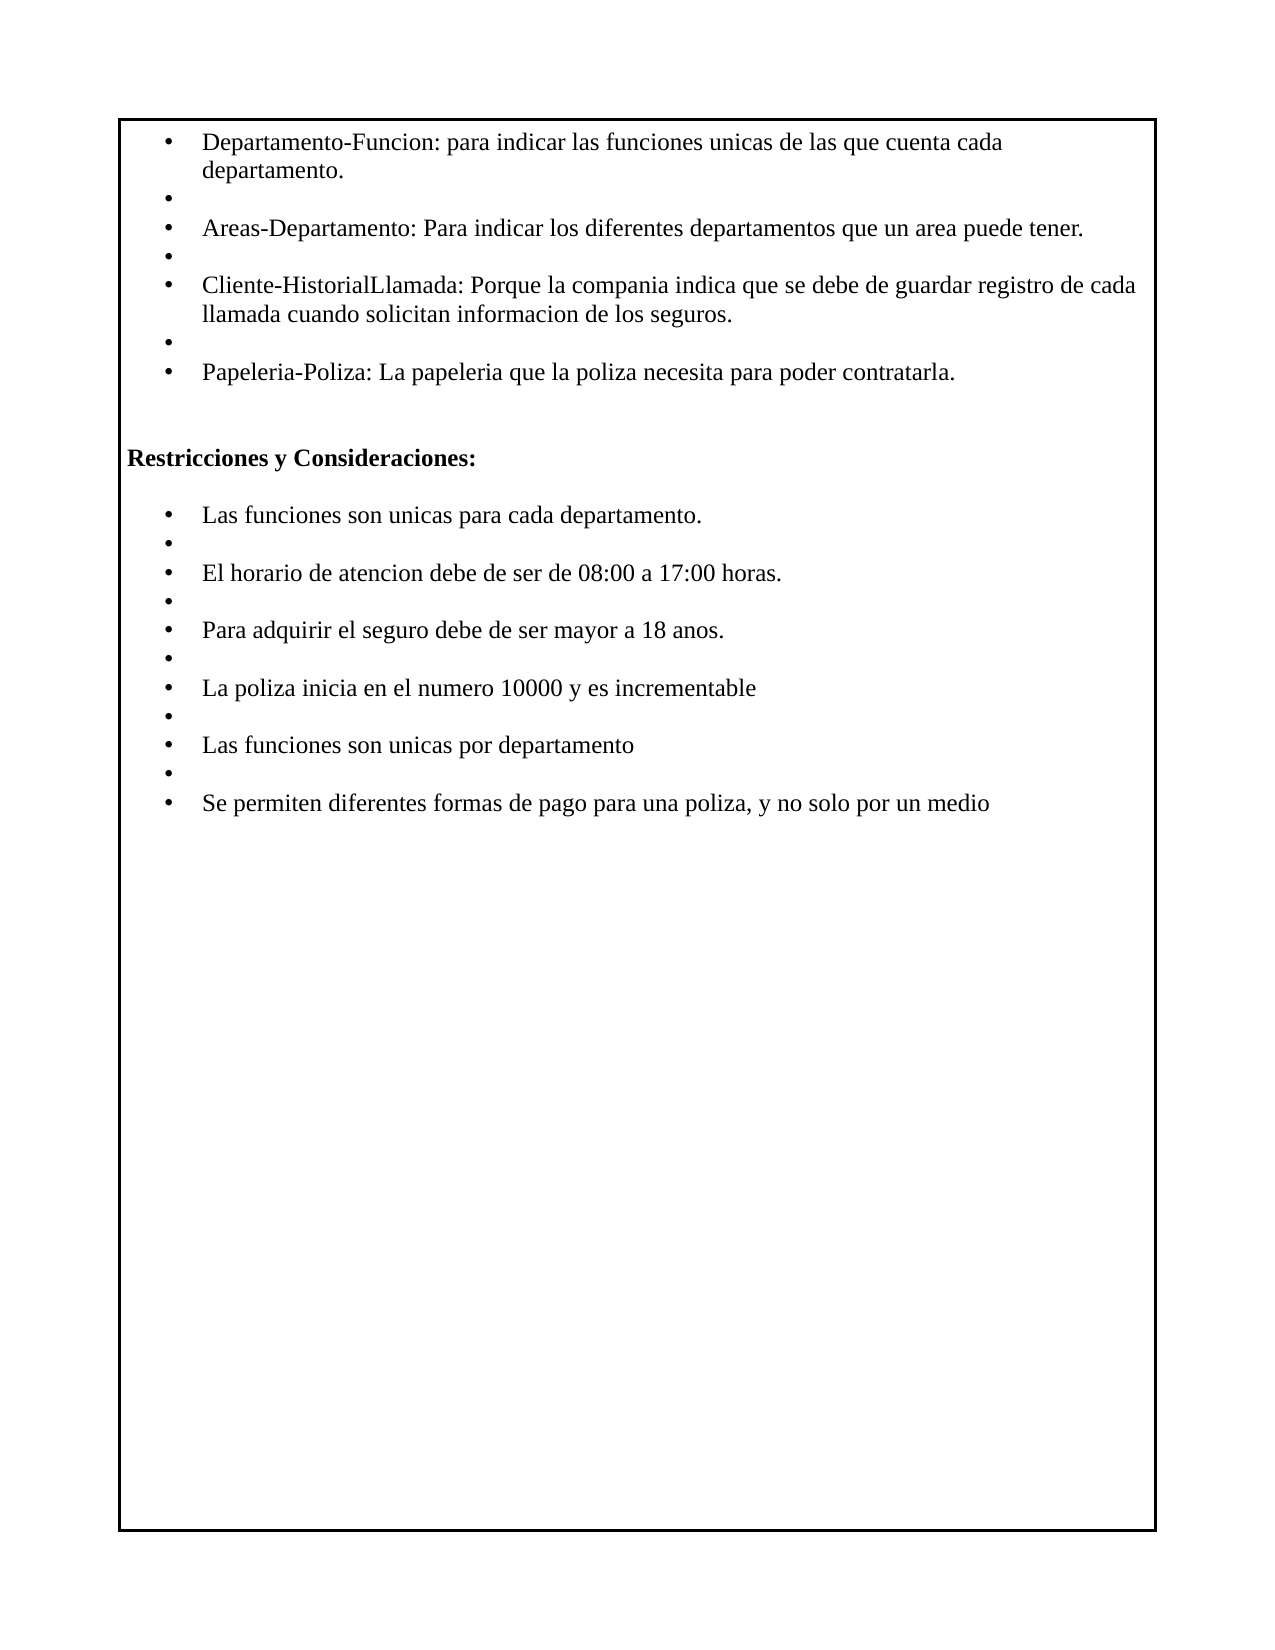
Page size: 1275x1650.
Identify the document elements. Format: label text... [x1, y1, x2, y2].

list El horario de atencion debe de ser de 08:00 a 17:00 horas. [164, 558, 1148, 587]
list Papeleria-Poliza: La papeleria que la poliza necesita para poder contratarla. [164, 357, 1148, 386]
list Cliente-HistorialLlamada: Porque la compania indica que se debe de guardar registro de cada llamada cuando solicitan informacion de los seguros. [164, 271, 1148, 328]
list Areas-Departamento: Para indicar los diferentes departamentos que un area puede tener. [164, 213, 1148, 242]
list Las funciones son unicas por departamento [164, 731, 1148, 759]
list La poliza inicia en el numero 10000 y es incrementable [164, 673, 1148, 702]
list Para adquirir el seguro debe de ser mayor a 18 anos. [164, 616, 1148, 644]
list Departamento-Funcion: para indicar las funciones unicas de las que cuenta cada departamento. [164, 127, 1148, 184]
list Las funciones son unicas para cada departamento. [164, 501, 1148, 529]
text Restricciones y Consideraciones: [127, 443, 1148, 472]
list Se permiten diferentes formas de pago para una poliza, y no solo por un medio [164, 788, 1148, 817]
